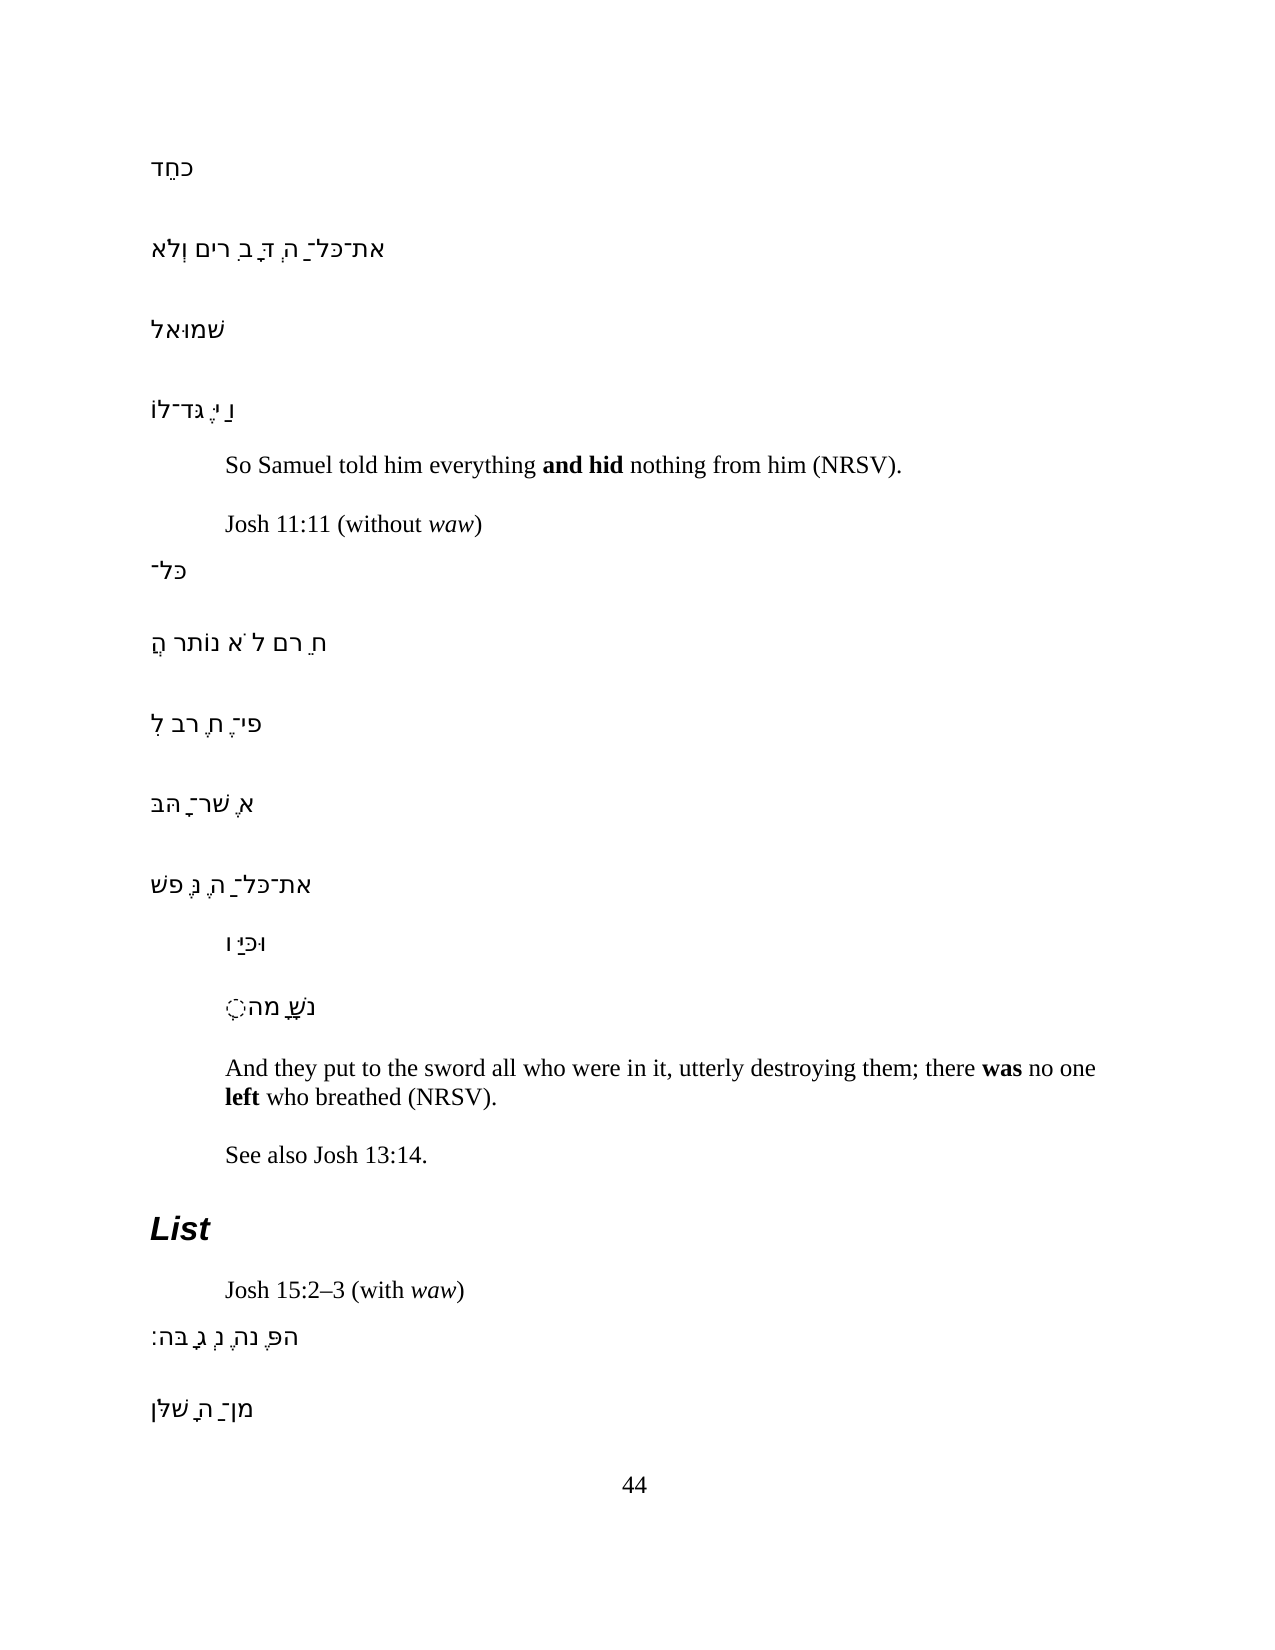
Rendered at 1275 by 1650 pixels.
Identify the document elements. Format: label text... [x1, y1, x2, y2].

text ְנשָׁ ָמה [225, 989, 1125, 1023]
text כּל־ [150, 553, 1125, 587]
text את־כּל־ ַה ֶנּ ֶפשׁ [150, 838, 1125, 901]
text וּכּיַּ ו [225, 925, 1125, 959]
text See also Josh 13:14. [225, 1140, 1125, 1169]
text So Samuel told him everything and hid nothing from him (NRSV). [225, 450, 1125, 479]
text ֲח ֵרם ל ֹא נוֹתר ה [150, 596, 1125, 658]
text את־כּל־ ַה ְדּ ָב ִרים וְלֹא [150, 202, 1125, 265]
text הפּ ֶנה ֶנ ְג ָבּה׃ [150, 1319, 1125, 1353]
text ִפי־ ֶח ֶרב ל [150, 676, 1125, 739]
text מן־ ַה ָשׁלֹּן [150, 1362, 1125, 1425]
text שׁמוּאל [150, 283, 1125, 346]
text Josh 11:11 (without waw) [225, 509, 1125, 538]
text ו ַיּ ֶגּד־לוֹ [150, 363, 1125, 426]
text And they put to the sword all who were in it, utterly destroying them; there was no one left who breathed (NRSV). [225, 1053, 1125, 1110]
text Josh 15:2–3 (with waw) [225, 1275, 1125, 1304]
text כחֵד [150, 150, 1125, 184]
subtitle List [150, 1209, 1125, 1248]
text א ֶשׁר־ ָהּבּ [150, 757, 1125, 820]
